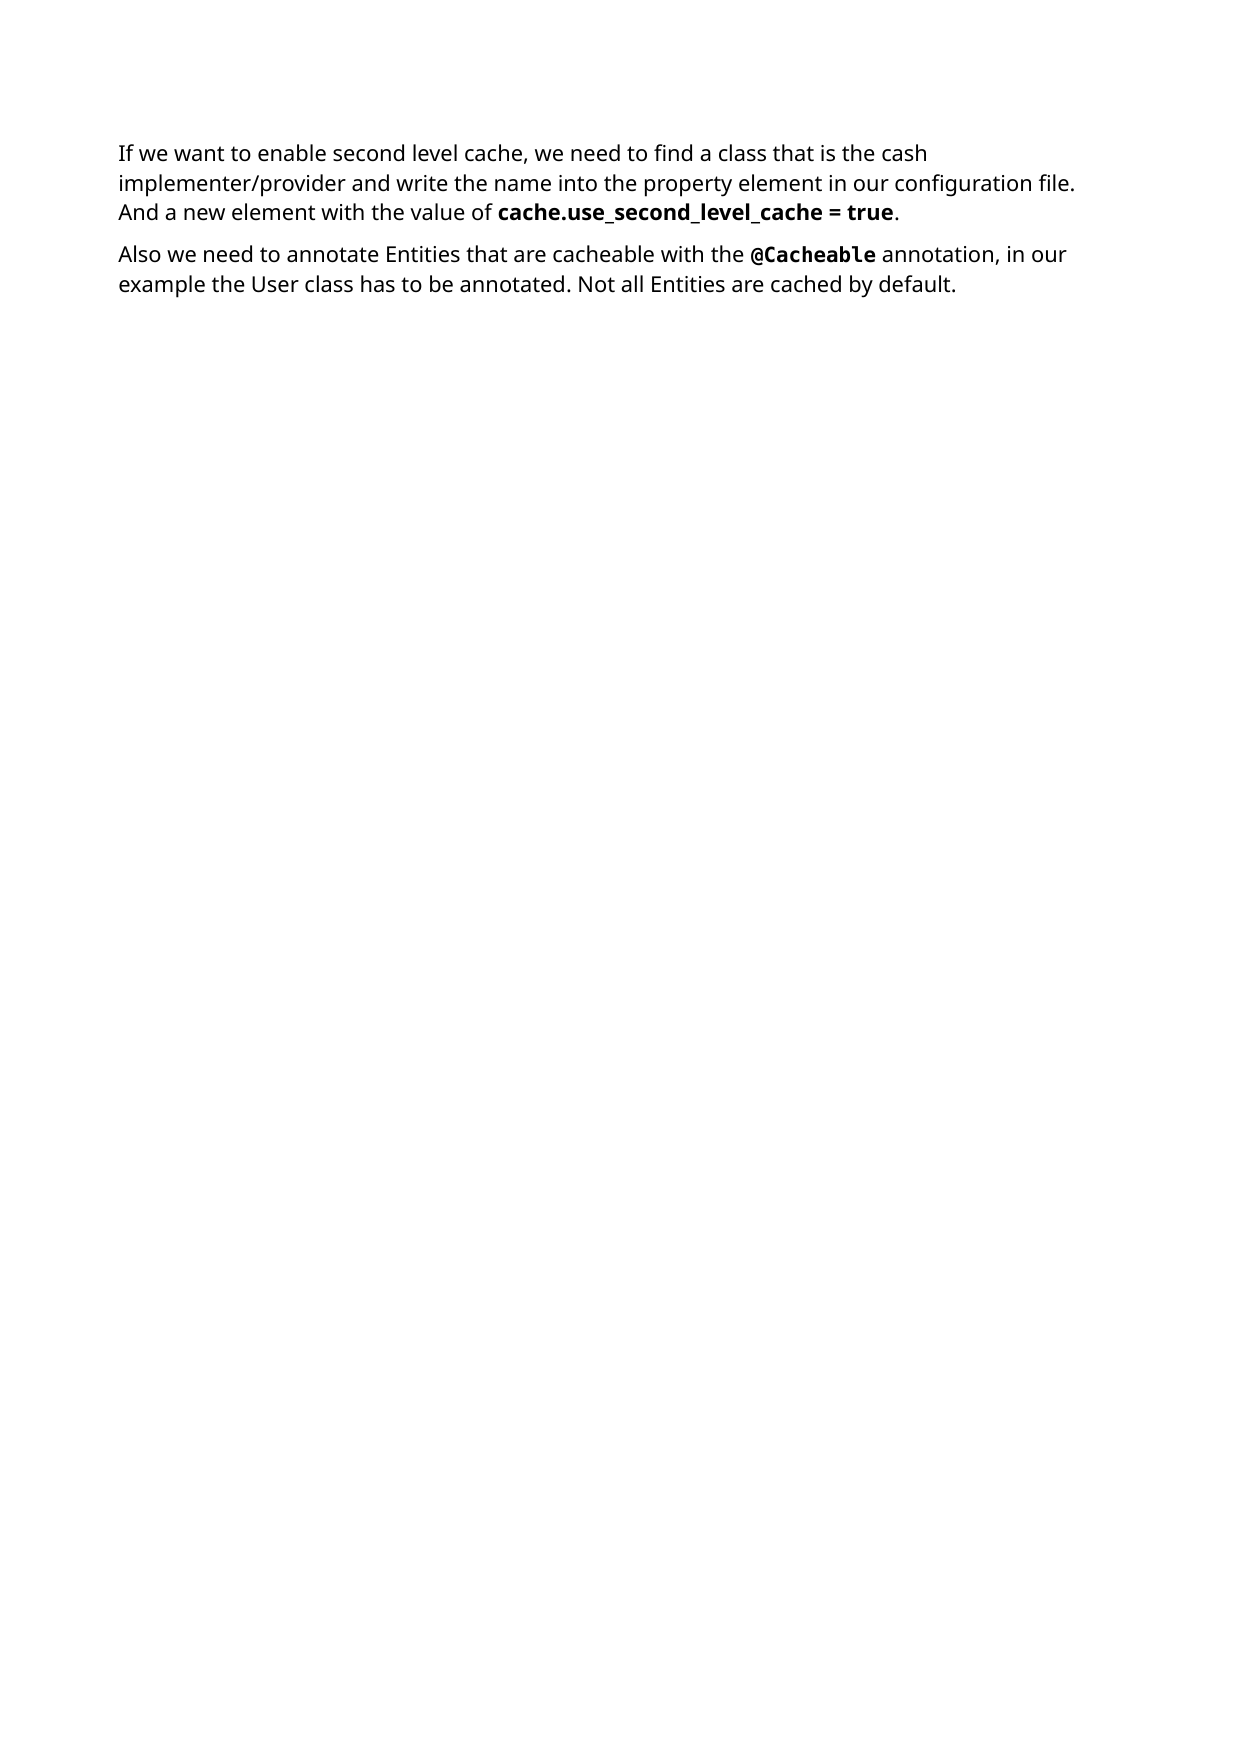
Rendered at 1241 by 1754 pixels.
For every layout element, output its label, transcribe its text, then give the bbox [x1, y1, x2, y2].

text Also we need to annotate Entities that are cacheable with the @Cacheable annotation, in our example the User class has to be annotated. Not all Entities are cached by default. [118, 239, 1122, 298]
text If we want to enable second level cache, we need to find a class that is the cash implementer/provider and write the name into the property element in our configuration file. And a new element with the value of cache.use_second_level_cache = true. [118, 138, 1122, 227]
